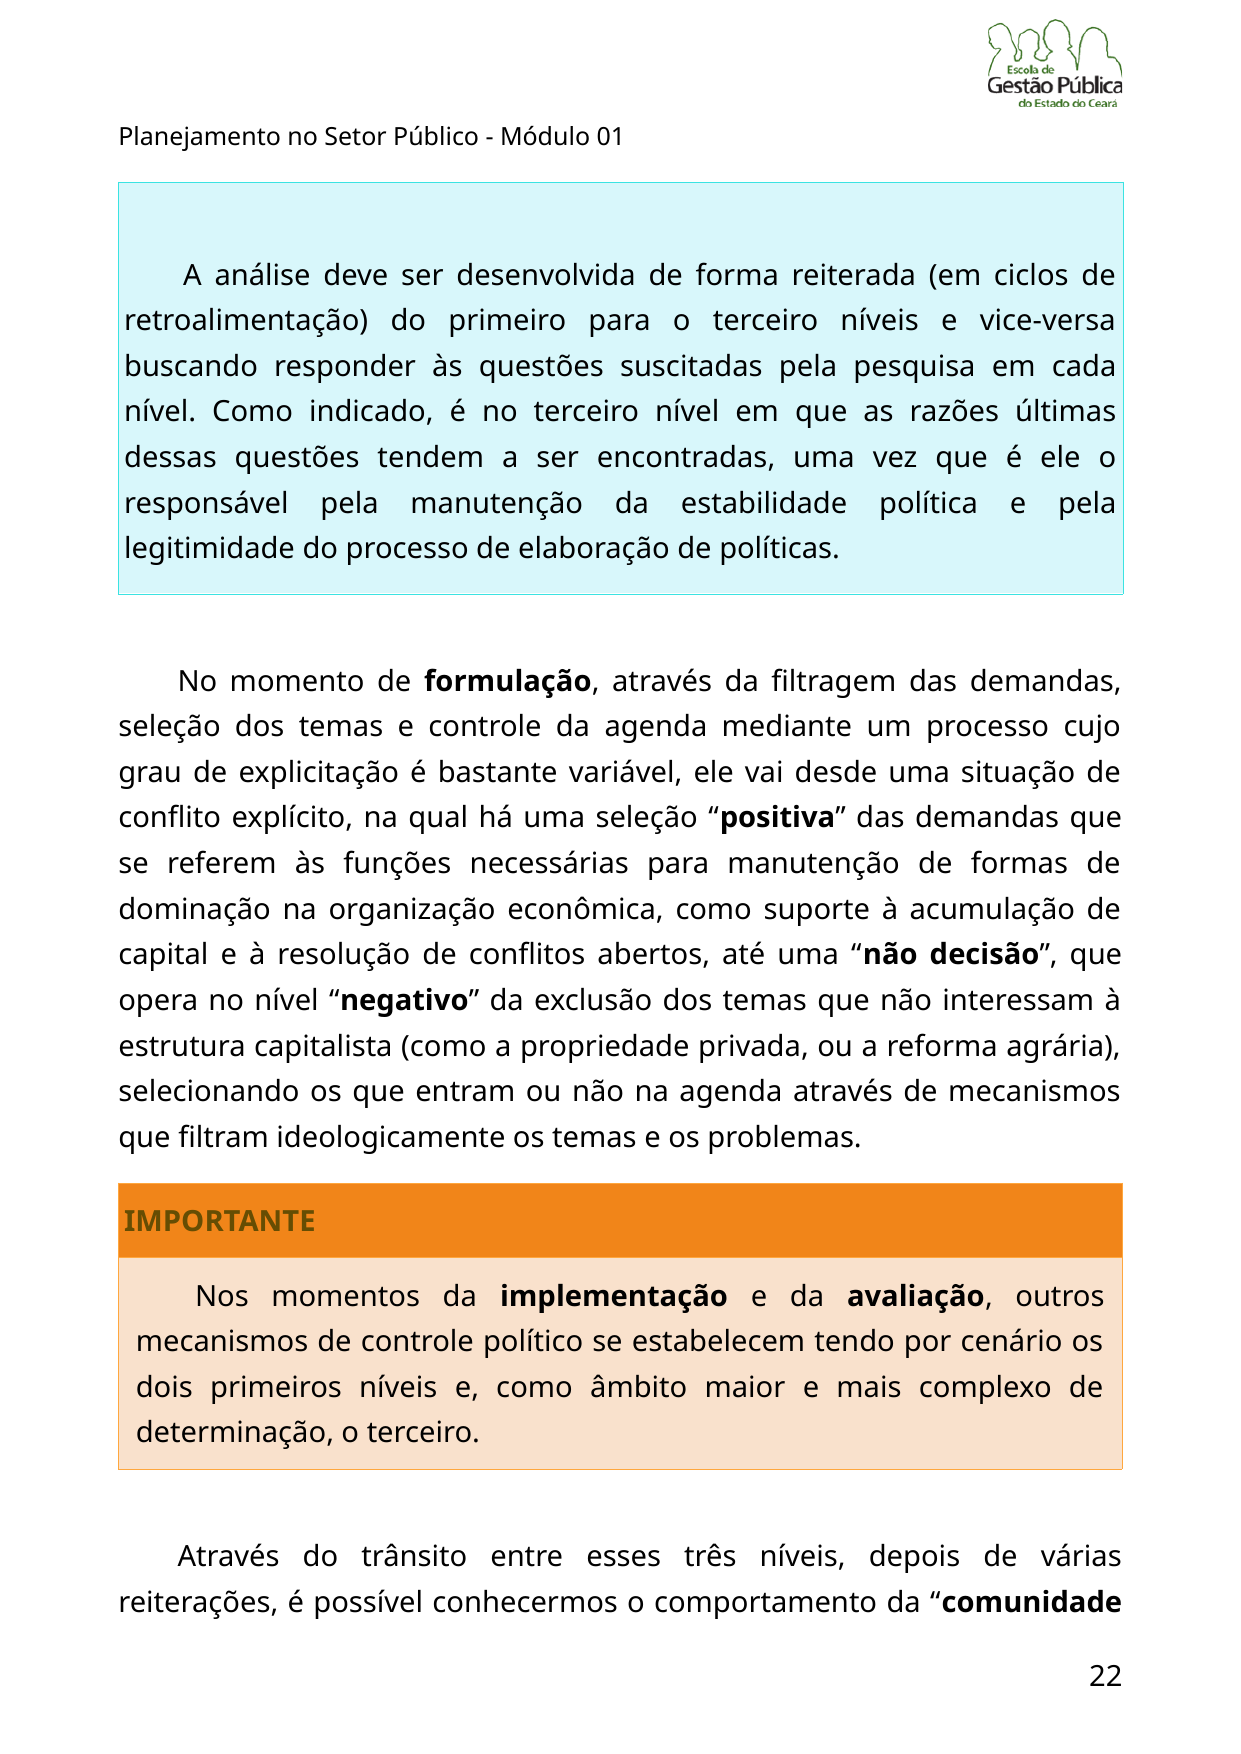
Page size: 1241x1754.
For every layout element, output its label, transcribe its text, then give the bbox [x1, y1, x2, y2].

picture [118, 19, 1123, 107]
table_cell A análise deve ser desenvolvida de forma reiterada (em ciclos de retroalimentação) do primeiro para o terceiro níveis e vice-versa buscando responder às questões suscitadas pela pesquisa em cada nível. Como indicado, é no terceiro nível em que as razões últimas dessas questões tendem a ser encontradas, uma vez que é ele o responsável pela manutenção da estabilidade política e pela legitimidade do processo de elaboração de políticas. [119, 183, 1123, 593]
text Através do trânsito entre esses três níveis, depois de várias reiterações, é possível conhecermos o comportamento da “comunidade [118, 1535, 1122, 1621]
table_header IMPORTANTE [119, 1184, 1122, 1257]
table_cell Nos momentos da implementação e da avaliação, outros mecanismos de controle político se estabelecem tendo por cenário os dois primeiros níveis e, como âmbito maior e mais complexo de determinação, o terceiro. [119, 1258, 1122, 1469]
text No momento de formulação, através da filtragem das demandas, seleção dos temas e controle da agenda mediante um processo cujo grau de explicitação é bastante variável, ele vai desde uma situação de conflito explícito, na qual há uma seleção “positiva” das demandas que se referem às funções necessárias para manutenção de formas de dominação na organização econômica, como suporte à acumulação de capital e à resolução de conflitos abertos, até uma “não decisão”, que opera no nível “negativo” da exclusão dos temas que não interessam à estrutura capitalista (como a propriedade privada, ou a reforma agrária), selecionando os que entram ou não na agenda através de mecanismos que filtram ideologicamente os temas e os problemas. [118, 660, 1122, 1156]
